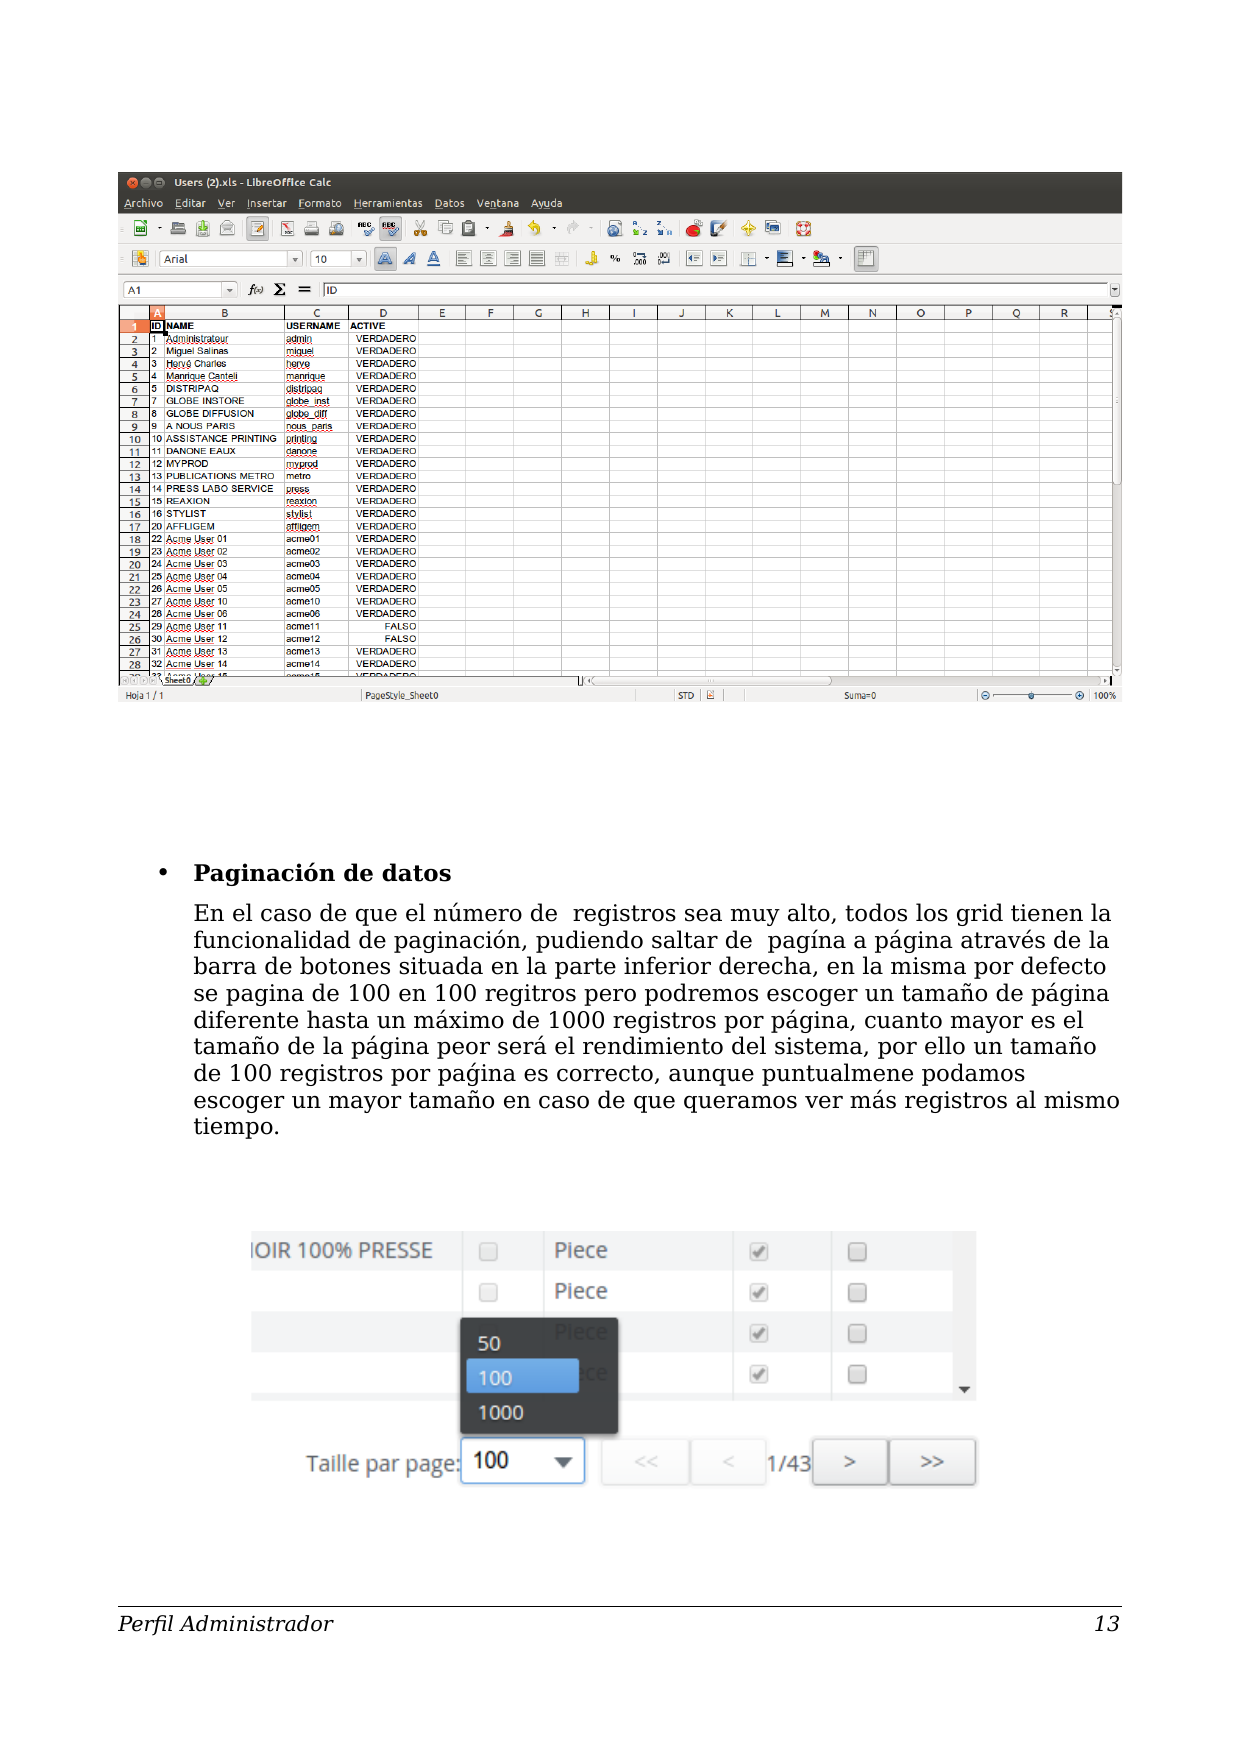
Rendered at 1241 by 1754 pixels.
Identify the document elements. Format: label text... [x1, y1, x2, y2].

list Paginación de datos [156, 858, 1122, 888]
picture [251, 1231, 989, 1500]
list En el caso de que el número de registros sea muy alto, todos los grid tienen la funcionalidad de paginación, pudiendo saltar de pagína a página através de la barra de botones situada en la parte inferior derecha, en la misma por defecto se pagina de 100 en 100 regitros pero podremos escoger un tamaño de página diferente hasta un máximo de 1000 registros por página, cuanto mayor es el tamaño de la página peor será el rendimiento del sistema, por ello un tamaño de 100 registros por paǵina es correcto, aunque puntualmene podamos escoger un mayor tamaño en caso de que queramos ver más registros al mismo tiempo. [156, 900, 1122, 1140]
picture [118, 172, 1123, 702]
